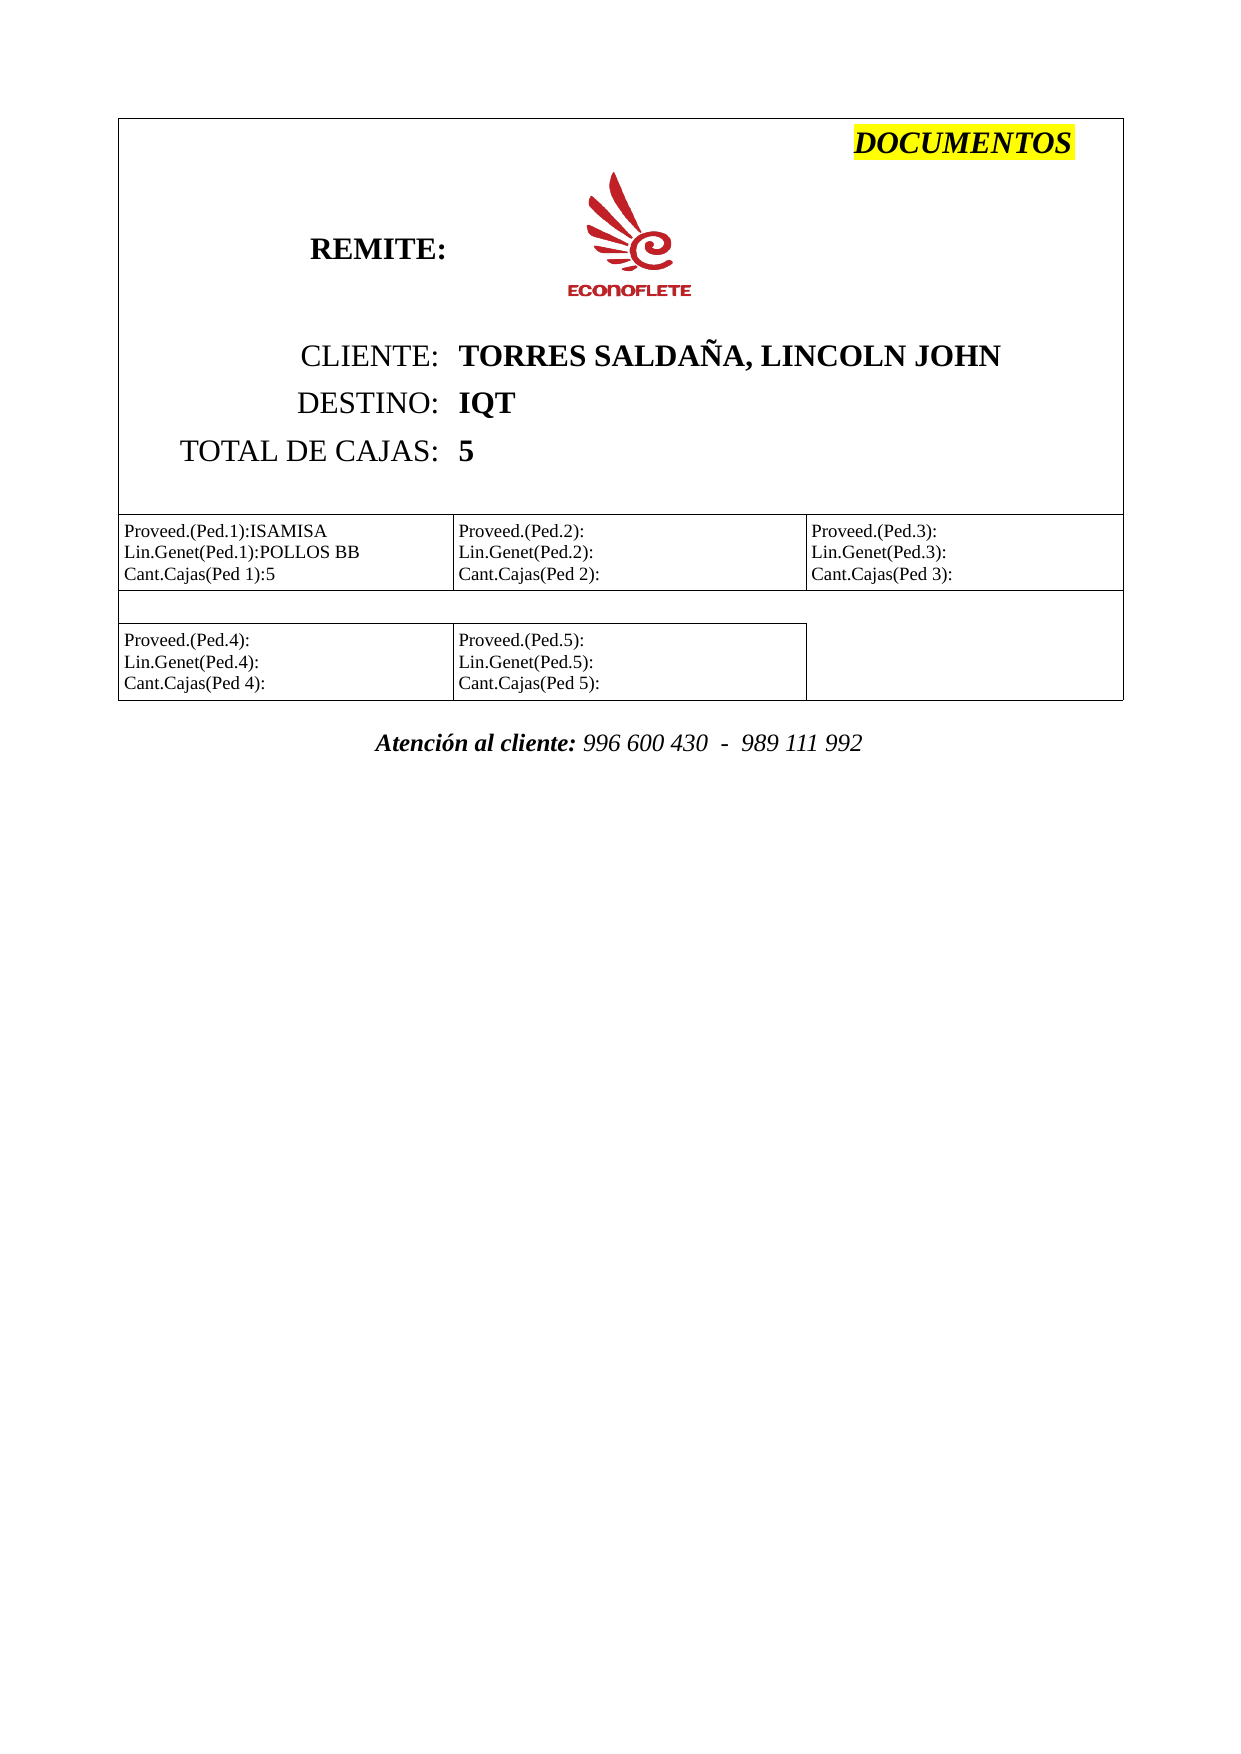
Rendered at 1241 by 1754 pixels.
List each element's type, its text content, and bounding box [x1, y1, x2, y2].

table_cell [807, 623, 1123, 699]
table_cell [806, 166, 1123, 332]
table_cell TORRES SALDAÑA, LINCOLN JOHN [453, 332, 1123, 379]
table_cell Proveed.(Ped.4): Lin.Genet(Ped.4): Cant.Cajas(Ped 4): [119, 624, 453, 699]
table_header [119, 119, 453, 166]
table_cell REMITE: [119, 166, 453, 332]
text Atención al cliente: 996 600 430 - 989 111 992 [118, 728, 1122, 757]
table_cell [119, 474, 453, 514]
table_cell [453, 591, 806, 623]
table_header [453, 119, 806, 166]
table_cell Proveed.(Ped.5): Lin.Genet(Ped.5): Cant.Cajas(Ped 5): [454, 624, 806, 699]
table_cell Proveed.(Ped.3): Lin.Genet(Ped.3): Cant.Cajas(Ped 3): [807, 515, 1123, 590]
table_cell 5 [453, 426, 1123, 474]
picture [552, 171, 707, 297]
table_cell DESTINO: [119, 379, 453, 426]
table_cell [806, 474, 1123, 514]
table_cell TOTAL DE CAJAS: [119, 426, 453, 474]
table_cell IQT [453, 379, 806, 426]
table_cell [806, 591, 1123, 623]
table_cell CLIENTE: [119, 332, 453, 379]
table_header DOCUMENTOS [806, 119, 1123, 166]
table_cell Proveed.(Ped.2): Lin.Genet(Ped.2): Cant.Cajas(Ped 2): [454, 515, 806, 590]
table_cell [119, 591, 453, 623]
table_cell [453, 474, 806, 514]
table_cell Proveed.(Ped.1):ISAMISA Lin.Genet(Ped.1):POLLOS BB Cant.Cajas(Ped 1):5 [119, 515, 453, 590]
table_cell [806, 379, 1123, 426]
table_cell [453, 166, 806, 332]
